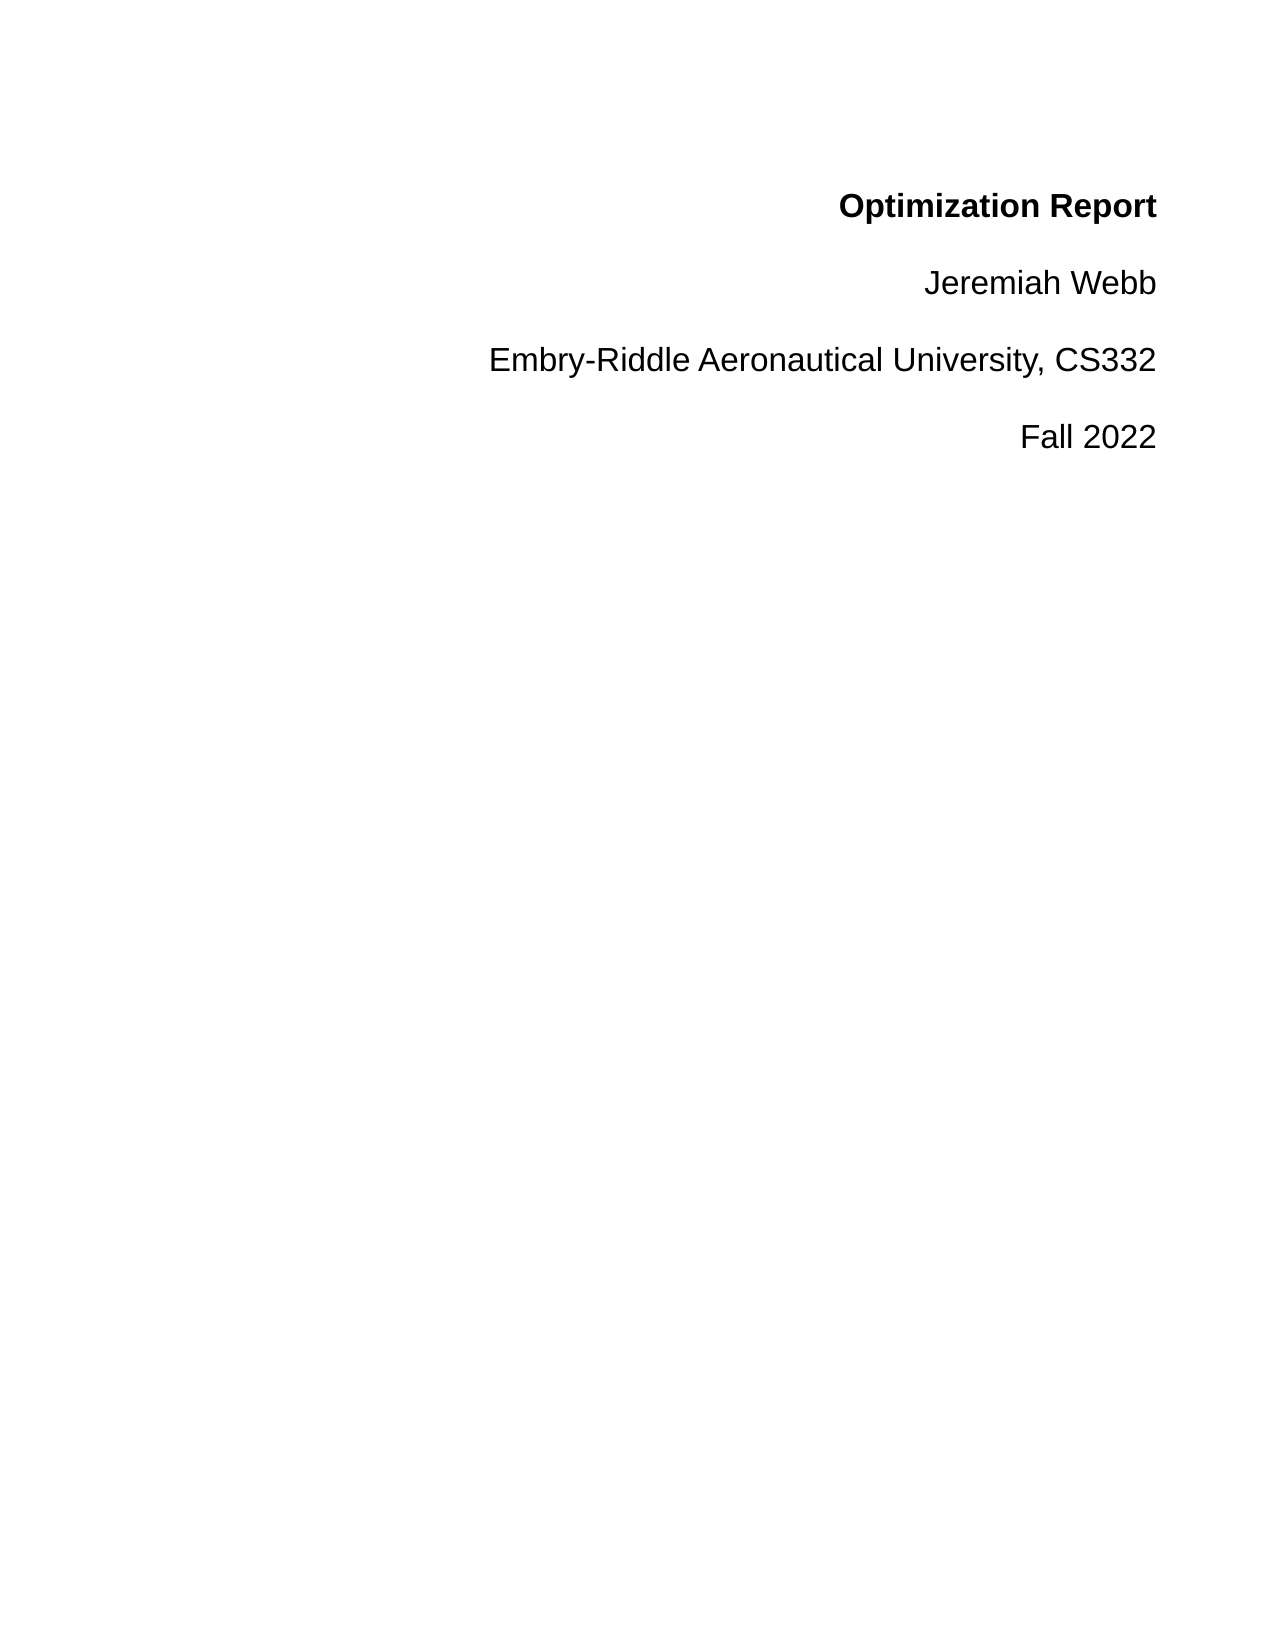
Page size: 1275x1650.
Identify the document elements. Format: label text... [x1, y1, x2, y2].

text Jeremiah Webb [118, 263, 1157, 302]
text Embry-Riddle Aeronautical University, CS332 [118, 340, 1157, 379]
text Optimization Report [118, 187, 1157, 225]
text Fall 2022 [118, 417, 1157, 456]
